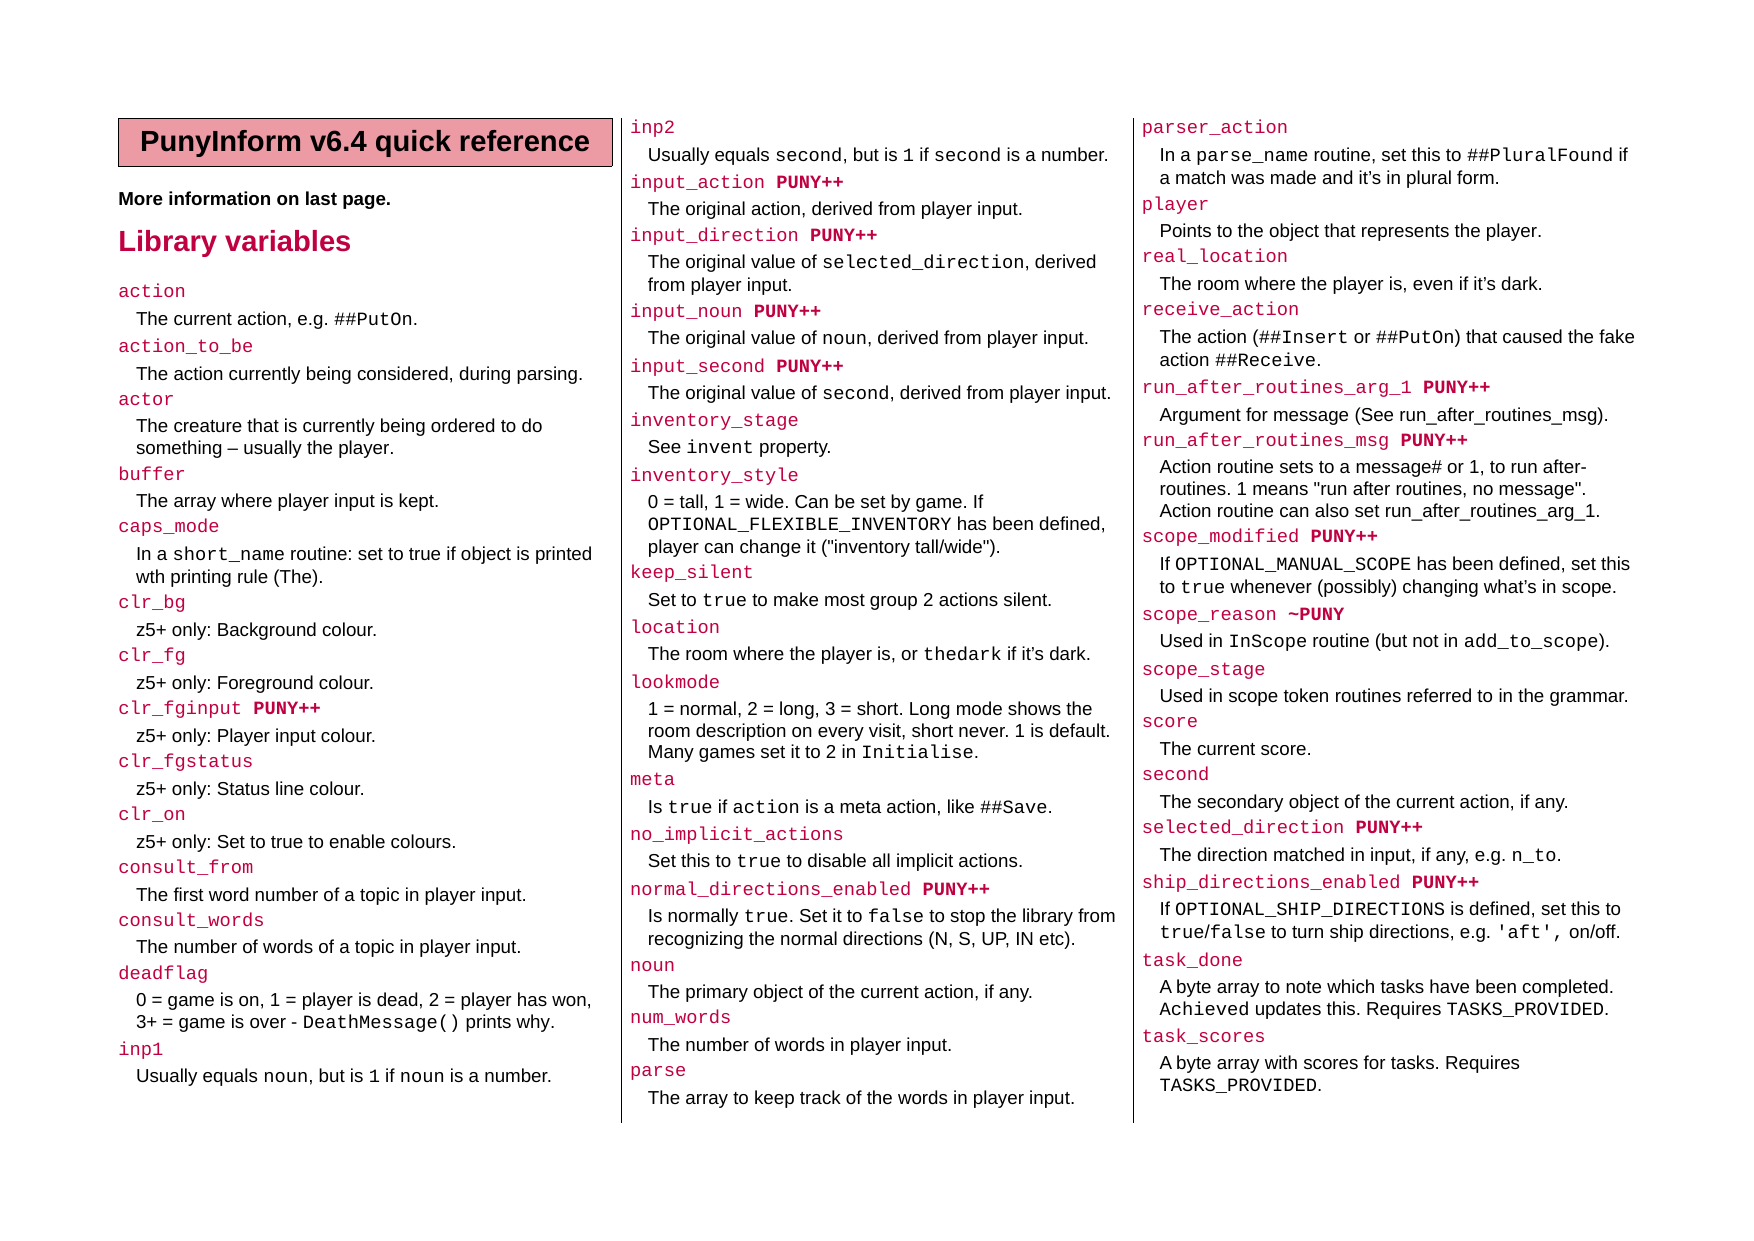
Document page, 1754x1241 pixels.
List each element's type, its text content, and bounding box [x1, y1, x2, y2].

subtitle The room where the player is, even if it’s dark. [1159, 273, 1636, 294]
subtitle parse [630, 1061, 1124, 1082]
subtitle input_second PUNY++ [630, 356, 1124, 378]
subtitle action [118, 282, 612, 303]
subtitle task_done [1142, 950, 1636, 972]
subtitle inp1 [118, 1040, 612, 1061]
subtitle Library variables [118, 224, 612, 257]
subtitle buffer [118, 464, 612, 486]
subtitle inp2 [630, 118, 1124, 139]
subtitle The number of words of a topic in player input. [136, 936, 612, 958]
subtitle A byte array with scores for tasks. Requires TASKS_PROVIDED. [1159, 1052, 1636, 1097]
subtitle inventory_stage [630, 411, 1124, 432]
subtitle deadflag [118, 964, 612, 985]
subtitle scope_stage [1142, 659, 1636, 681]
subtitle location [630, 618, 1124, 639]
subtitle clr_on [118, 805, 612, 826]
subtitle no_implicit_actions [630, 825, 1124, 846]
subtitle Argument for message (See run_after_routines_msg). [1159, 403, 1636, 425]
subtitle clr_fg [118, 646, 612, 667]
subtitle z5+ only: Foreground colour. [136, 672, 612, 693]
subtitle Set to true to make most group 2 actions silent. [648, 589, 1124, 612]
subtitle The original action, derived from player input. [648, 198, 1124, 220]
subtitle The original value of selected_direction, derived from player input. [648, 251, 1124, 296]
subtitle A byte array to note which tasks have been completed. Achieved updates this. Requires TASKS_PROVIDED. [1159, 976, 1636, 1021]
subtitle Points to the object that represents the player. [1159, 220, 1636, 241]
subtitle inventory_style [630, 466, 1124, 487]
subtitle Set this to true to disable all implicit actions. [648, 850, 1124, 873]
subtitle The current score. [1159, 738, 1636, 759]
subtitle In a short_name routine: set to true if object is printed wth printing rule (The). [136, 543, 612, 587]
subtitle second [1142, 765, 1636, 786]
subtitle The original value of noun, derived from player input. [648, 327, 1124, 350]
subtitle Usually equals second, but is 1 if second is a number. [648, 143, 1124, 167]
subtitle clr_bg [118, 593, 612, 614]
subtitle receive_action [1142, 300, 1636, 321]
subtitle Is true if action is a meta action, like ##Save. [648, 796, 1124, 819]
subtitle score [1142, 712, 1636, 733]
subtitle noun [630, 955, 1124, 977]
subtitle If OPTIONAL_MANUAL_SCOPE has been defined, set this to true whenever (possibly) changing what’s in scope. [1159, 552, 1636, 599]
subtitle run_after_routines_msg PUNY++ [1142, 431, 1636, 452]
subtitle actor [118, 390, 612, 411]
subtitle The action (##Insert or ##PutOn) that caused the fake action ##Receive. [1159, 326, 1636, 372]
subtitle clr_fginput PUNY++ [118, 699, 612, 720]
subtitle The number of words in player input. [648, 1034, 1124, 1055]
subtitle task_scores [1142, 1027, 1636, 1048]
subtitle parser_action [1142, 118, 1636, 139]
subtitle 0 = tall, 1 = wide. Can be set by game. If OPTIONAL_FLEXIBLE_INVENTORY has been defined, player can change it ("inventory tall/wide"). [648, 491, 1124, 557]
subtitle consult_from [118, 858, 612, 879]
subtitle meta [630, 770, 1124, 791]
subtitle clr_fgstatus [118, 752, 612, 773]
subtitle 0 = game is on, 1 = player is dead, 2 = player has won, 3+ = game is over - DeathMessage() prints why. [136, 989, 612, 1034]
subtitle caps_mode [118, 517, 612, 538]
subtitle The room where the player is, or thedark if it’s dark. [648, 643, 1124, 666]
subtitle The primary object of the current action, if any. [648, 981, 1124, 1002]
subtitle scope_modified PUNY++ [1142, 527, 1636, 548]
subtitle player [1142, 194, 1636, 216]
subtitle The secondary object of the current action, if any. [1159, 791, 1636, 812]
subtitle The array where player input is kept. [136, 490, 612, 511]
subtitle real_location [1142, 247, 1636, 268]
subtitle Is normally true. Set it to false to stop the library from recognizing the normal directions (N, S, UP, IN etc). [648, 905, 1124, 949]
subtitle Used in InScope routine (but not in add_to_scope). [1159, 630, 1636, 653]
subtitle normal_directions_enabled PUNY++ [630, 879, 1124, 901]
subtitle In a parse_name routine, set this to ##PluralFound if a match was made and it’s in plural form. [1159, 143, 1636, 188]
subtitle action_to_be [118, 337, 612, 358]
subtitle z5+ only: Player input colour. [136, 724, 612, 746]
subtitle See invent property. [648, 436, 1124, 459]
subtitle input_direction PUNY++ [630, 226, 1124, 247]
subtitle The creature that is currently being ordered to do something – usually the player. [136, 415, 612, 458]
subtitle Action routine sets to a message# or 1, to run after-routines. 1 means "run after routines, no message". Action routine can also set run_after_routines_arg_1. [1159, 456, 1636, 521]
subtitle The action currently being considered, during parsing. [136, 362, 612, 384]
text More information on last page. [118, 167, 612, 209]
subtitle z5+ only: Set to true to enable colours. [136, 830, 612, 852]
subtitle z5+ only: Status line colour. [136, 777, 612, 799]
subtitle z5+ only: Background colour. [136, 619, 612, 640]
subtitle The first word number of a topic in player input. [136, 883, 612, 905]
subtitle ship_directions_enabled PUNY++ [1142, 873, 1636, 894]
subtitle input_action PUNY++ [630, 173, 1124, 194]
subtitle The direction matched in input, if any, e.g. n_to. [1159, 843, 1636, 867]
subtitle num_words [630, 1008, 1124, 1029]
subtitle The array to keep track of the words in player input. [648, 1087, 1124, 1108]
subtitle The original value of second, derived from player input. [648, 382, 1124, 405]
subtitle run_after_routines_arg_1 PUNY++ [1142, 378, 1636, 399]
subtitle selected_direction PUNY++ [1142, 818, 1636, 839]
subtitle consult_words [118, 911, 612, 932]
subtitle Usually equals noun, but is 1 if noun is a number. [136, 1065, 612, 1088]
subtitle keep_silent [630, 563, 1124, 584]
subtitle input_noun PUNY++ [630, 302, 1124, 323]
subtitle 1 = normal, 2 = long, 3 = short. Long mode shows the room description on every visit, short never. 1 is default. Many games set it to 2 in Initialise. [648, 698, 1124, 764]
subtitle scope_reason ~PUNY [1142, 605, 1636, 626]
subtitle The current action, e.g. ##PutOn. [136, 308, 612, 331]
subtitle Used in scope token routines referred to in the grammar. [1159, 685, 1636, 706]
subtitle If OPTIONAL_SHIP_DIRECTIONS is defined, set this to true/false to turn ship directions, e.g. 'aft', on/off. [1159, 898, 1636, 944]
subtitle lookmode [630, 672, 1124, 694]
table_header PunyInform v6.4 quick reference [119, 119, 612, 166]
